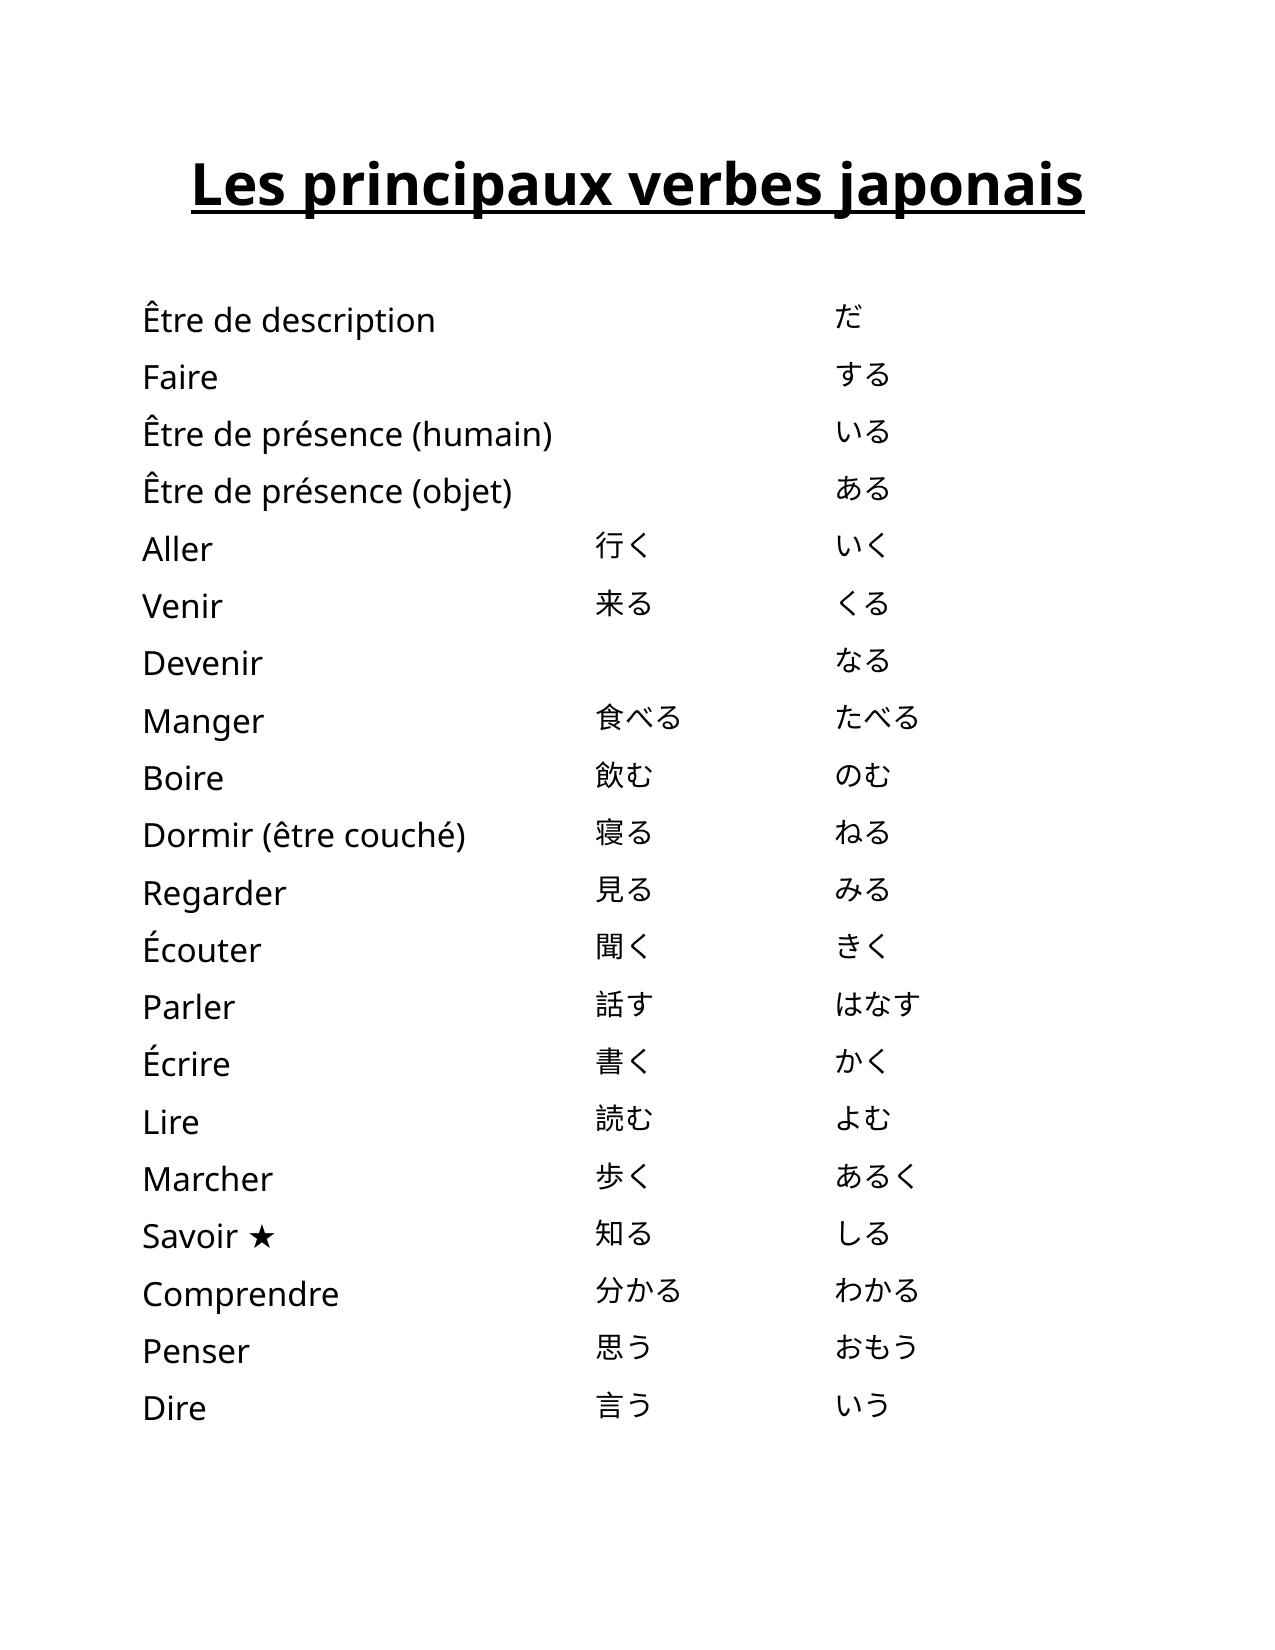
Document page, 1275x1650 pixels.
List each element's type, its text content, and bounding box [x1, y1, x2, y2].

table_cell Lire [118, 1093, 572, 1150]
table_cell 聞く [572, 921, 811, 978]
table_cell Écouter [118, 921, 572, 978]
table_cell いく [811, 520, 1157, 577]
table_cell はなす [811, 978, 1157, 1035]
table_cell Savoir ★ [118, 1207, 572, 1264]
table_cell Venir [118, 577, 572, 634]
table_cell くる [811, 577, 1157, 634]
table_header Être de description [118, 291, 572, 348]
table_cell 寝る [572, 806, 811, 863]
table_cell いる [811, 405, 1157, 462]
table_cell なる [811, 634, 1157, 692]
table_cell 書く [572, 1035, 811, 1093]
table_cell しる [811, 1207, 1157, 1264]
table_cell [572, 463, 811, 520]
table_cell Dormir (être couché) [118, 806, 572, 863]
table_cell きく [811, 921, 1157, 978]
table_cell Faire [118, 348, 572, 405]
table_cell ある [811, 463, 1157, 520]
table_cell よむ [811, 1093, 1157, 1150]
table_cell 飲む [572, 749, 811, 806]
table_cell Devenir [118, 634, 572, 692]
table_cell たべる [811, 692, 1157, 749]
table_cell みる [811, 864, 1157, 921]
table_cell ねる [811, 806, 1157, 863]
table_cell おもう [811, 1322, 1157, 1379]
table_cell のむ [811, 749, 1157, 806]
table_cell 食べる [572, 692, 811, 749]
table_cell Être de présence (humain) [118, 405, 572, 462]
table_cell [572, 348, 811, 405]
table_cell [572, 405, 811, 462]
table_cell Comprendre [118, 1265, 572, 1322]
table_cell 思う [572, 1322, 811, 1379]
table_cell [572, 634, 811, 692]
table_cell Dire [118, 1379, 572, 1436]
table_cell Regarder [118, 864, 572, 921]
table_cell 話す [572, 978, 811, 1035]
table_cell いう [811, 1379, 1157, 1436]
table_cell Écrire [118, 1035, 572, 1093]
table_cell 歩く [572, 1150, 811, 1207]
table_cell Aller [118, 520, 572, 577]
table_cell わかる [811, 1265, 1157, 1322]
title Les principaux verbes japonais [118, 143, 1157, 223]
table_cell する [811, 348, 1157, 405]
table_cell 行く [572, 520, 811, 577]
table_cell 見る [572, 864, 811, 921]
table_header [572, 291, 811, 348]
table_cell Penser [118, 1322, 572, 1379]
table_cell 読む [572, 1093, 811, 1150]
table_cell Boire [118, 749, 572, 806]
table_cell Parler [118, 978, 572, 1035]
table_cell 知る [572, 1207, 811, 1264]
table_cell 分かる [572, 1265, 811, 1322]
table_cell Être de présence (objet) [118, 463, 572, 520]
table_cell Marcher [118, 1150, 572, 1207]
table_cell 言う [572, 1379, 811, 1436]
table_cell 来る [572, 577, 811, 634]
table_cell あるく [811, 1150, 1157, 1207]
table_cell かく [811, 1035, 1157, 1093]
table_cell Manger [118, 692, 572, 749]
table_header だ [811, 291, 1157, 348]
